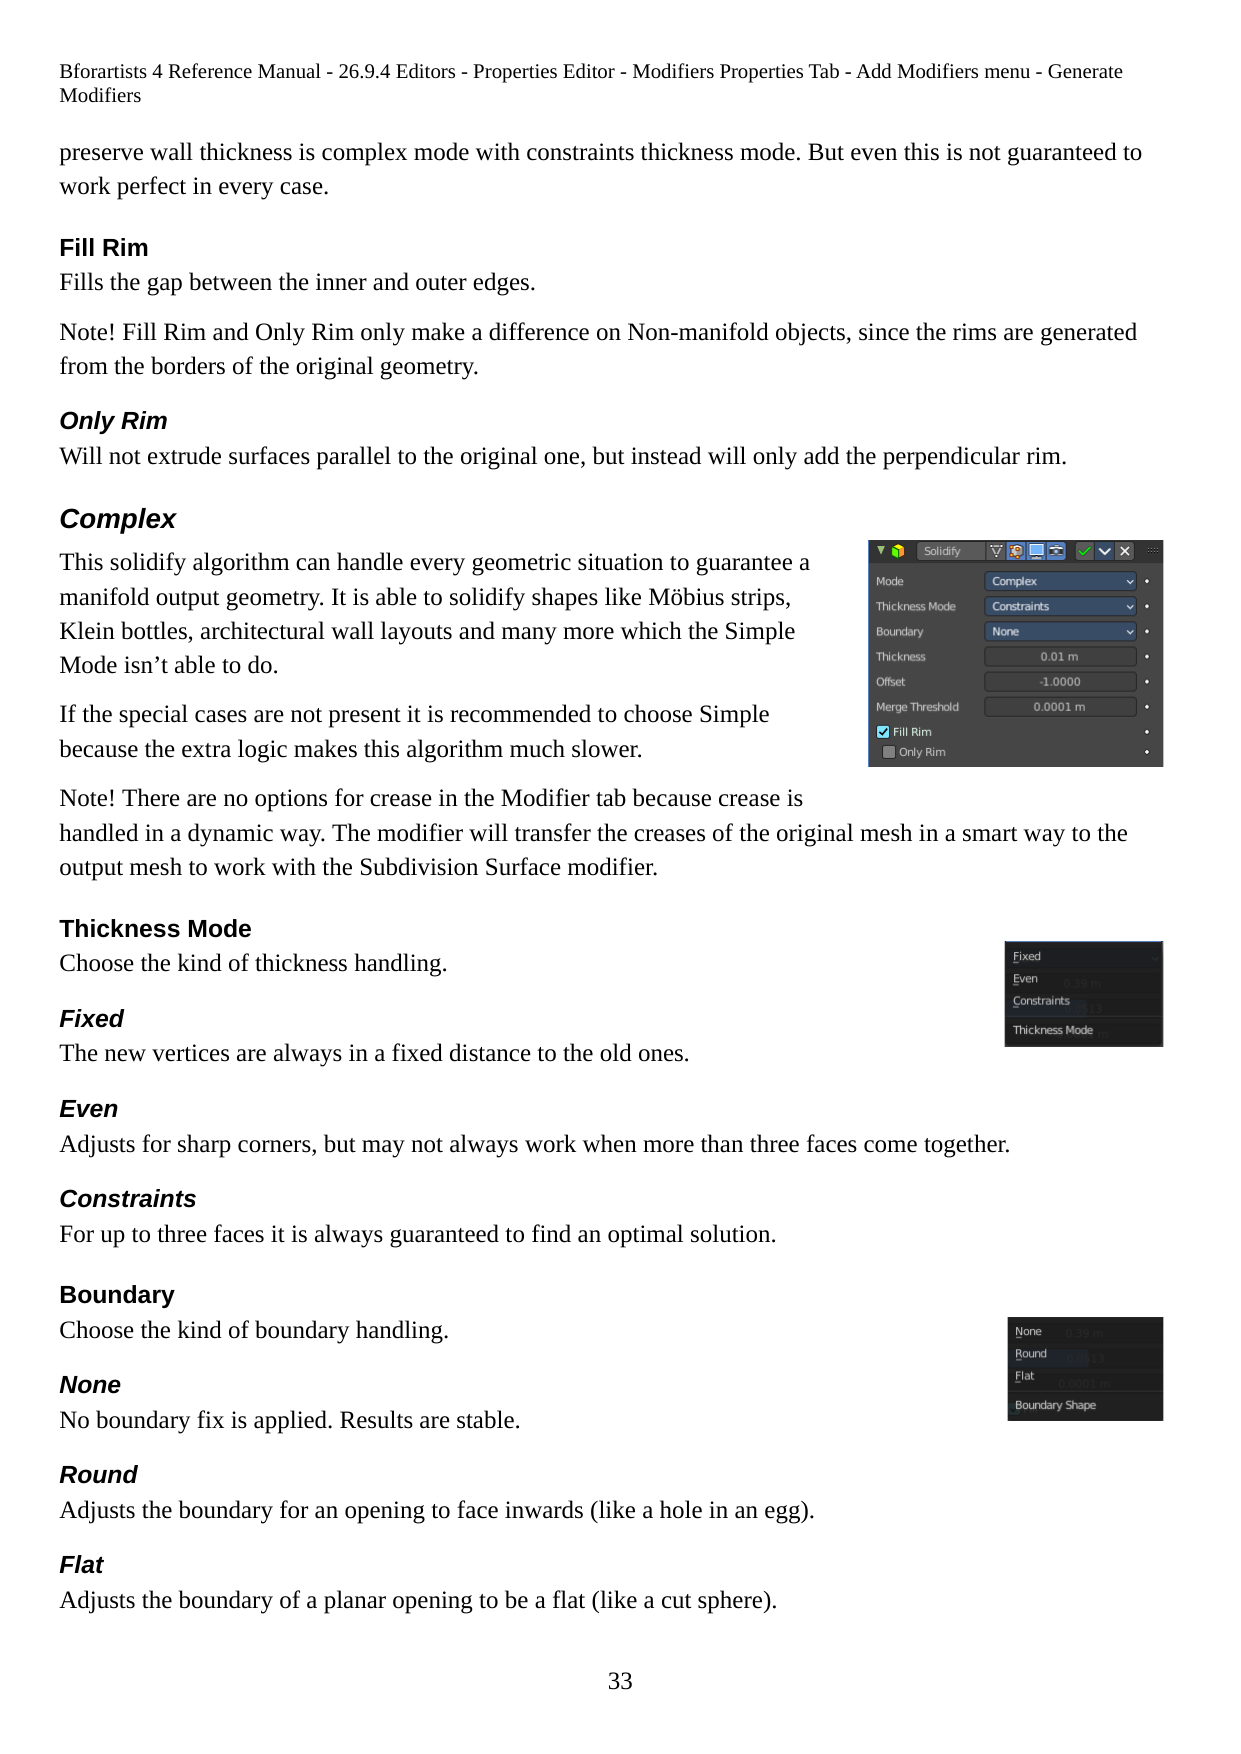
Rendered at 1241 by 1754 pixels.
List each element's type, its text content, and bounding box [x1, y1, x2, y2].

text Fills the gap between the inner and outer edges. [59, 267, 1181, 296]
subtitle [1164, 1370, 1181, 1399]
subtitle [1164, 1004, 1181, 1032]
picture [1004, 941, 1164, 1047]
text Note! There are no options for crease in the Modifier tab because crease is handled in a dynamic way. The modifier will transfer the creases of the original mesh in a smart way to the output mesh to work with the Subdivision Surface modifier. [59, 783, 1181, 881]
text Note! Fill Rim and Only Rim only make a difference on Non-manifold objects, since the rims are generated from the borders of the original geometry. [59, 317, 1181, 380]
text No boundary fix is applied. Results are stable. [59, 1405, 1181, 1434]
text Adjusts the boundary for an opening to face inwards (like a hole in an egg). [59, 1495, 1181, 1524]
text This solidify algorithm can handle every geometric situation to guarantee a manifold output geometry. It is able to solidify shapes like Möbius strips, Klein bottles, architectural wall layouts and many more which the Simple Mode isn’t able to do. [59, 547, 868, 679]
text Adjusts for sharp corners, but may not always work when more than three faces come together. [59, 1129, 1181, 1157]
picture [868, 540, 1164, 767]
text preserve wall thickness is complex mode with constraints thickness mode. But even this is not guaranteed to work perfect in every case. [59, 137, 1181, 200]
subtitle Thickness Mode [59, 914, 1181, 942]
text If the special cases are not present it is recommended to choose Simple because the extra logic makes this algorithm much slower. [59, 699, 868, 763]
picture [1007, 1317, 1164, 1421]
subtitle Only Rim [59, 406, 1181, 435]
subtitle Fixed [59, 1004, 1004, 1032]
subtitle Boundary [59, 1280, 1181, 1309]
text The new vertices are always in a fixed distance to the old ones. [59, 1038, 1181, 1067]
text Choose the kind of thickness handling. [59, 948, 1004, 977]
subtitle Fill Rim [59, 233, 1181, 261]
text Choose the kind of boundary handling. [59, 1315, 1181, 1344]
subtitle Even [59, 1094, 1181, 1122]
subtitle Complex [59, 503, 1181, 534]
subtitle Constraints [59, 1184, 1181, 1212]
text Will not extrude surfaces parallel to the original one, but instead will only add the perpendicular rim. [59, 441, 1181, 470]
text For up to three faces it is always guaranteed to find an optimal solution. [59, 1219, 1181, 1247]
subtitle Flat [59, 1551, 1181, 1579]
text Adjusts the boundary of a planar opening to be a flat (like a cut sphere). [59, 1585, 1181, 1614]
subtitle None [59, 1370, 1007, 1399]
subtitle Round [59, 1461, 1181, 1489]
